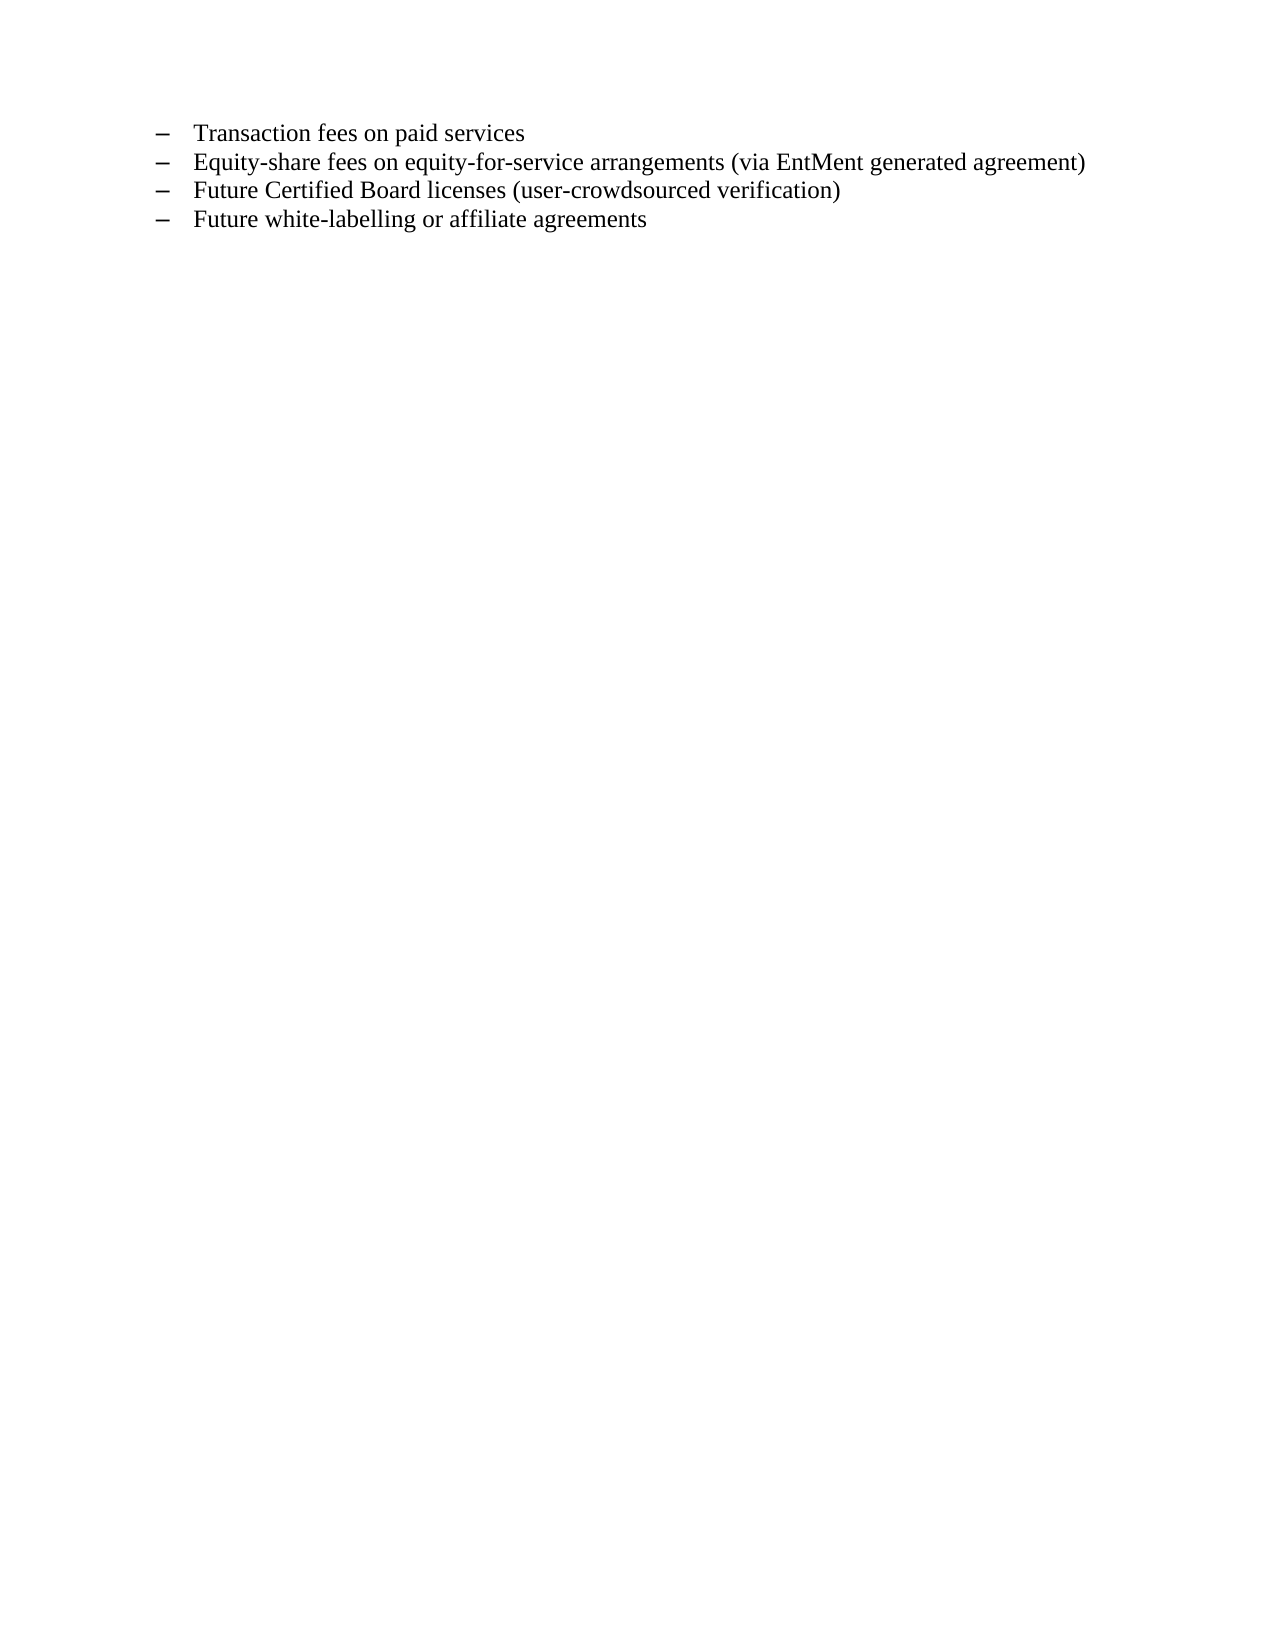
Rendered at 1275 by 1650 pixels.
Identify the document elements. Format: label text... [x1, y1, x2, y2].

list Future white-labelling or affiliate agreements [156, 204, 1157, 233]
list Transaction fees on paid services [156, 118, 1157, 147]
list Future Certified Board licenses (user-crowdsourced verification) [156, 176, 1157, 204]
list Equity-share fees on equity-for-service arrangements (via EntMent generated agreement) [156, 147, 1157, 176]
